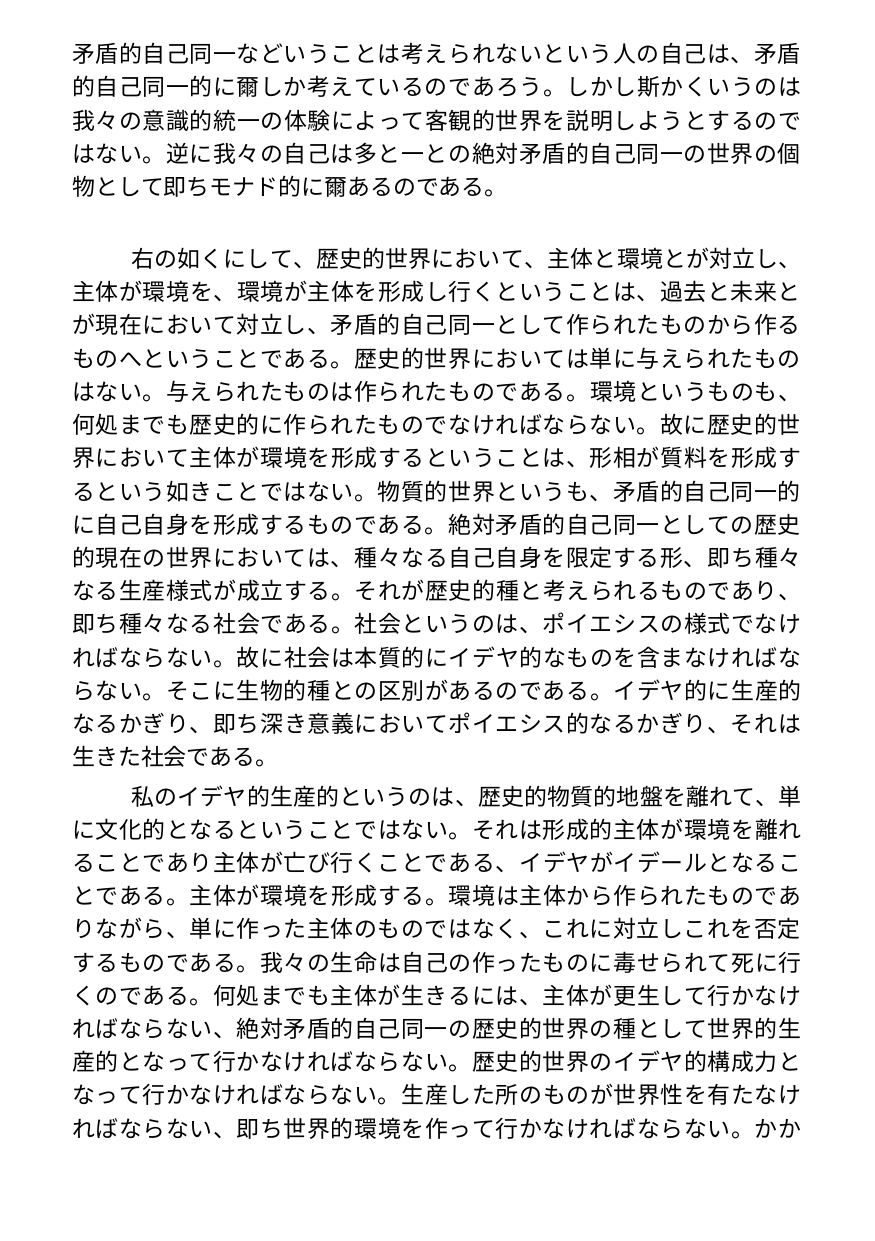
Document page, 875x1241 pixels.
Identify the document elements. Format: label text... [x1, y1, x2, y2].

text 矛盾的自己同一などいうことは考えられないという人の自己は、矛盾的自己同一的に爾しか考えているのであろう。しかし斯かくいうのは我々の意識的統一の体験によって客観的世界を説明しようとするのではない。逆に我々の自己は多と一との絶対矛盾的自己同一の世界の個物として即ちモナド的に爾あるのである。 [72, 36, 802, 202]
text 私のイデヤ的生産的というのは、歴史的物質的地盤を離れて、単に文化的となるということではない。それは形成的主体が環境を離れることであり主体が亡び行くことである、イデヤがイデールとなることである。主体が環境を形成する。環境は主体から作られたものでありながら、単に作った主体のものではなく、これに対立しこれを否定するものである。我々の生命は自己の作ったものに毒せられて死に行くのである。何処までも主体が生きるには、主体が更生して行かなければならない、絶対矛盾的自己同一の歴史的世界の種として世界的生産的となって行かなければならない。歴史的世界のイデヤ的構成力となって行かなければならない。生産した所のものが世界性を有たなければならない、即ち世界的環境を作って行かなければならない。かか [72, 778, 802, 1144]
text 右の如くにして、歴史的世界において、主体と環境とが対立し、主体が環境を、環境が主体を形成し行くということは、過去と未来とが現在において対立し、矛盾的自己同一として作られたものから作るものへということである。歴史的世界においては単に与えられたものはない。与えられたものは作られたものである。環境というものも、何処までも歴史的に作られたものでなければならない。故に歴史的世界において主体が環境を形成するということは、形相が質料を形成するという如きことではない。物質的世界というも、矛盾的自己同一的に自己自身を形成するものである。絶対矛盾的自己同一としての歴史的現在の世界においては、種々なる自己自身を限定する形、即ち種々なる生産様式が成立する。それが歴史的種と考えられるものであり、即ち種々なる社会である。社会というのは、ポイエシスの様式でなければならない。故に社会は本質的にイデヤ的なものを含まなければならない。そこに生物的種との区別があるのである。イデヤ的に生産的なるかぎり、即ち深き意義においてポイエシス的なるかぎり、それは生きた社会である。 [72, 241, 802, 772]
